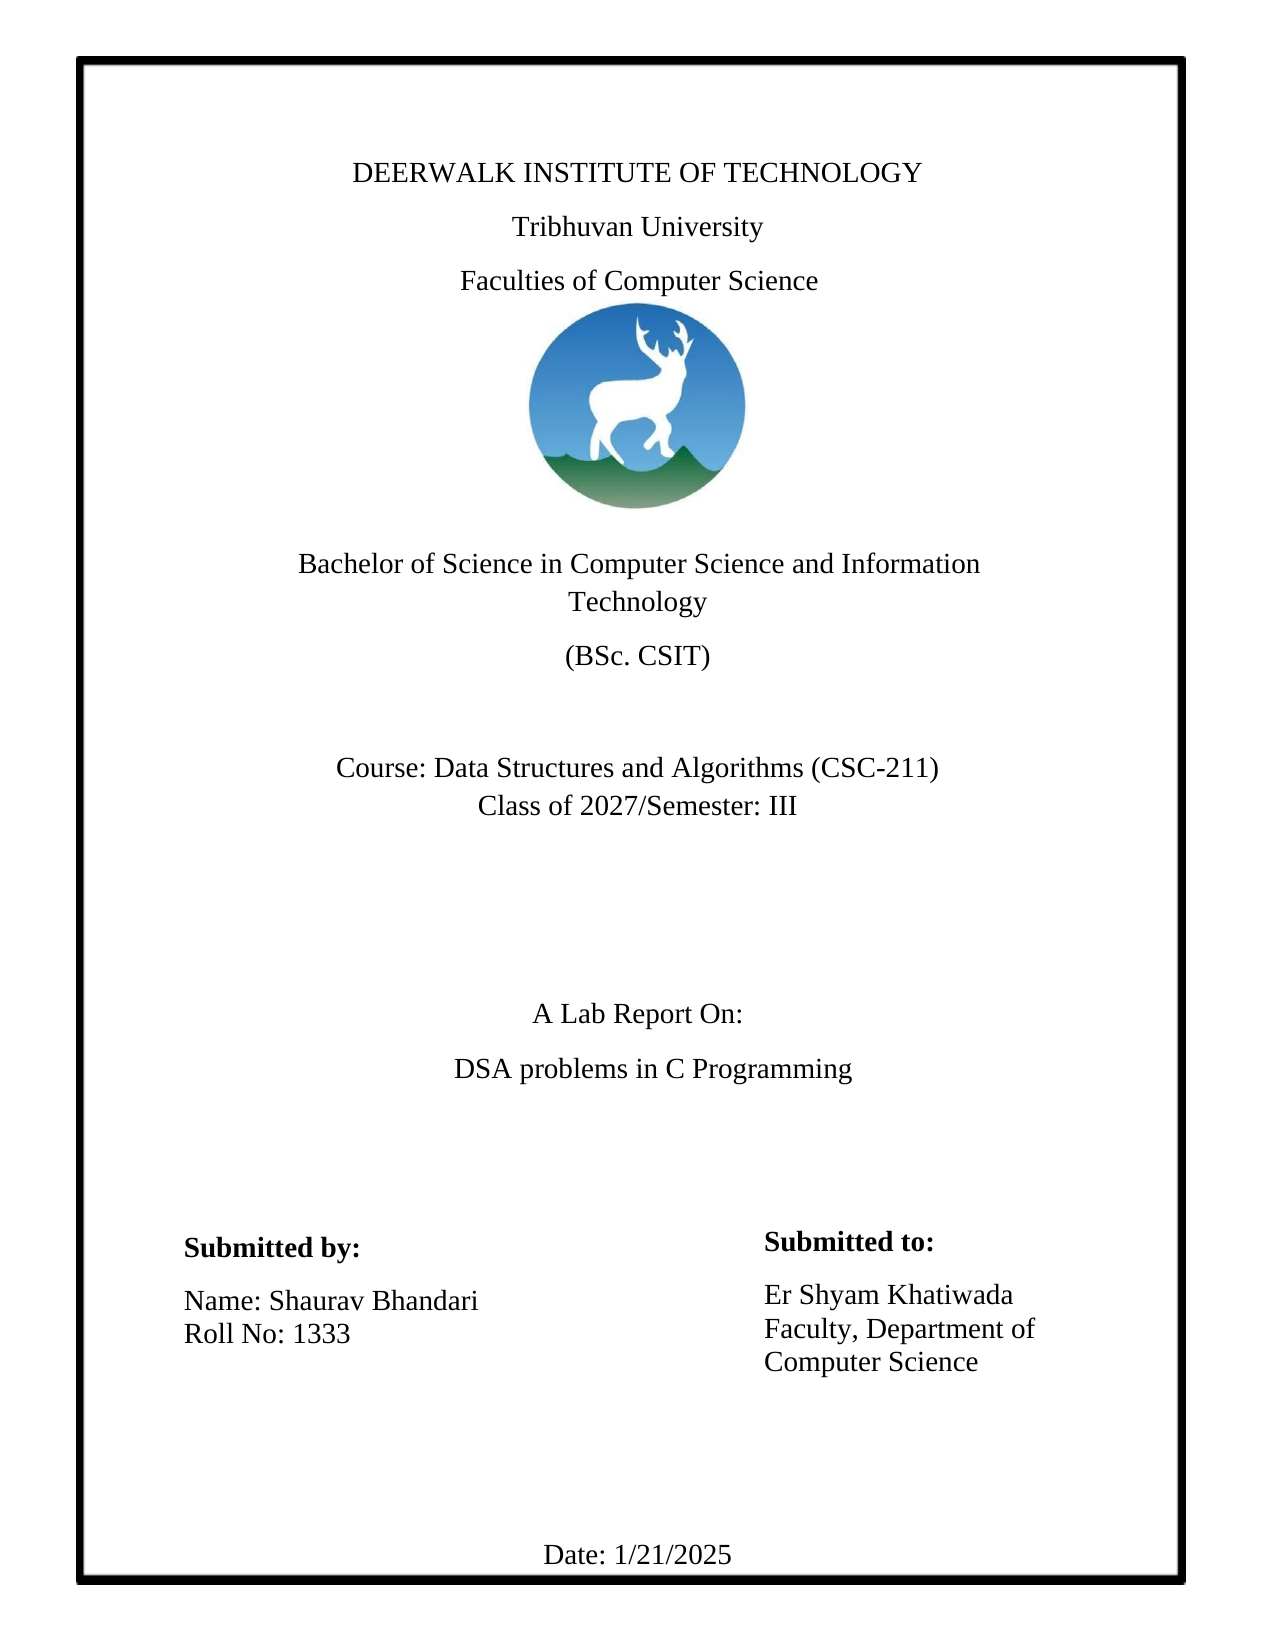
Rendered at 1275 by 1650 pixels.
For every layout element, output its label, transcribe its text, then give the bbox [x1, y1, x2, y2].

text Technology [153, 584, 1122, 618]
text Name: Shaurav Bhandari [184, 1283, 540, 1316]
text Submitted by: [184, 1230, 540, 1264]
text Faculty, Department of Computer Science [764, 1311, 1121, 1378]
text Submitted to: [764, 1224, 1121, 1258]
text A Lab Report On: [153, 997, 1122, 1030]
text Bachelor of Science in Computer Science and Information [153, 546, 1125, 580]
picture [76, 56, 1186, 1585]
text Tribhuvan University [153, 209, 1122, 243]
text DEERWALK INSTITUTE OF TECHNOLOGY [153, 155, 1122, 188]
text Class of 2027/Semester: III [153, 788, 1122, 821]
text Course: Data Structures and Algorithms (CSC-211) [153, 750, 1122, 783]
text DSA problems in C Programming [181, 1051, 1125, 1084]
text Faculties of Computer Science [153, 263, 1125, 297]
text Roll No: 1333 [184, 1316, 540, 1350]
text (BSc. CSIT) [153, 638, 1122, 672]
text Er Shyam Khatiwada [764, 1277, 1121, 1311]
